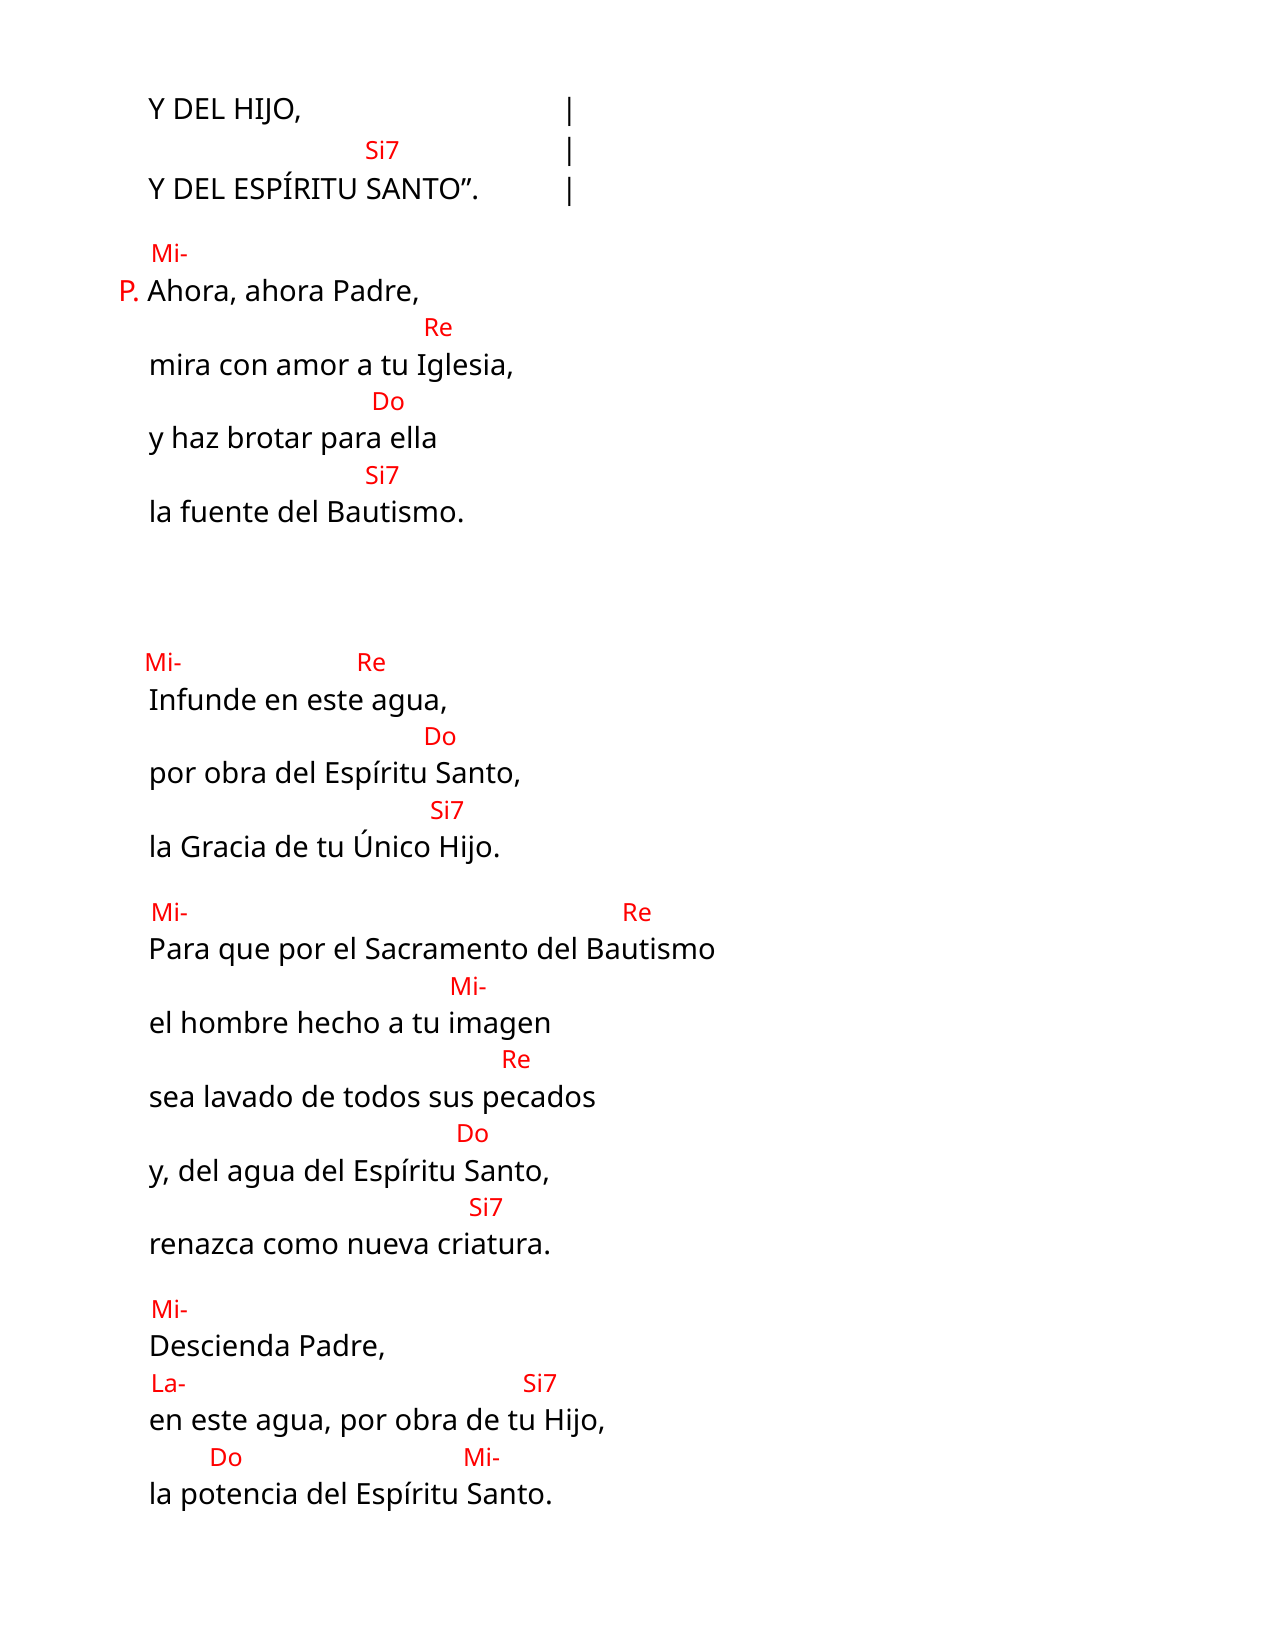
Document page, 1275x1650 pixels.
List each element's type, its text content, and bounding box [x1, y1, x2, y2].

text la Gracia de tu Único Hijo. [118, 826, 1157, 866]
text Y DEL HIJO, | [118, 88, 1157, 128]
text por obra del Espíritu Santo, [118, 753, 1157, 792]
text Para que por el Sacramento del Bautismo [118, 928, 1157, 968]
text mira con amor a tu Iglesia, [118, 344, 1157, 383]
text Mi- [118, 1292, 1157, 1326]
text y haz brotar para ella [118, 418, 1157, 457]
text la fuente del Bautismo. [118, 491, 1157, 531]
text Mi- [118, 968, 1157, 1002]
text la potencia del Espíritu Santo. [118, 1473, 1157, 1513]
text Si7 [118, 1189, 1157, 1223]
text el hombre hecho a tu imagen [118, 1002, 1157, 1042]
text Do Mi- [118, 1439, 1157, 1473]
text P. Ahora, ahora Padre, [118, 270, 1157, 310]
text Si7 [118, 792, 1157, 826]
text y, del agua del Espíritu Santo, [118, 1150, 1157, 1189]
text Mi- Re [118, 894, 1157, 928]
text Descienda Padre, [118, 1326, 1157, 1365]
text Do [118, 1116, 1157, 1150]
text Re [118, 310, 1157, 344]
text La- Si7 [118, 1365, 1157, 1399]
text en este agua, por obra de tu Hijo, [118, 1399, 1157, 1439]
text Re [118, 1042, 1157, 1076]
text Si7 | [118, 128, 1157, 168]
text Mi- Re [118, 645, 1157, 679]
text Do [118, 383, 1157, 418]
text Y DEL ESPÍRITU SANTO”. | [118, 168, 1157, 208]
text Infunde en este agua, [118, 679, 1157, 718]
text renazca como nueva criatura. [118, 1223, 1157, 1263]
text Si7 [118, 457, 1157, 491]
text sea lavado de todos sus pecados [118, 1076, 1157, 1116]
text Mi- [118, 236, 1157, 270]
text Do [118, 718, 1157, 753]
